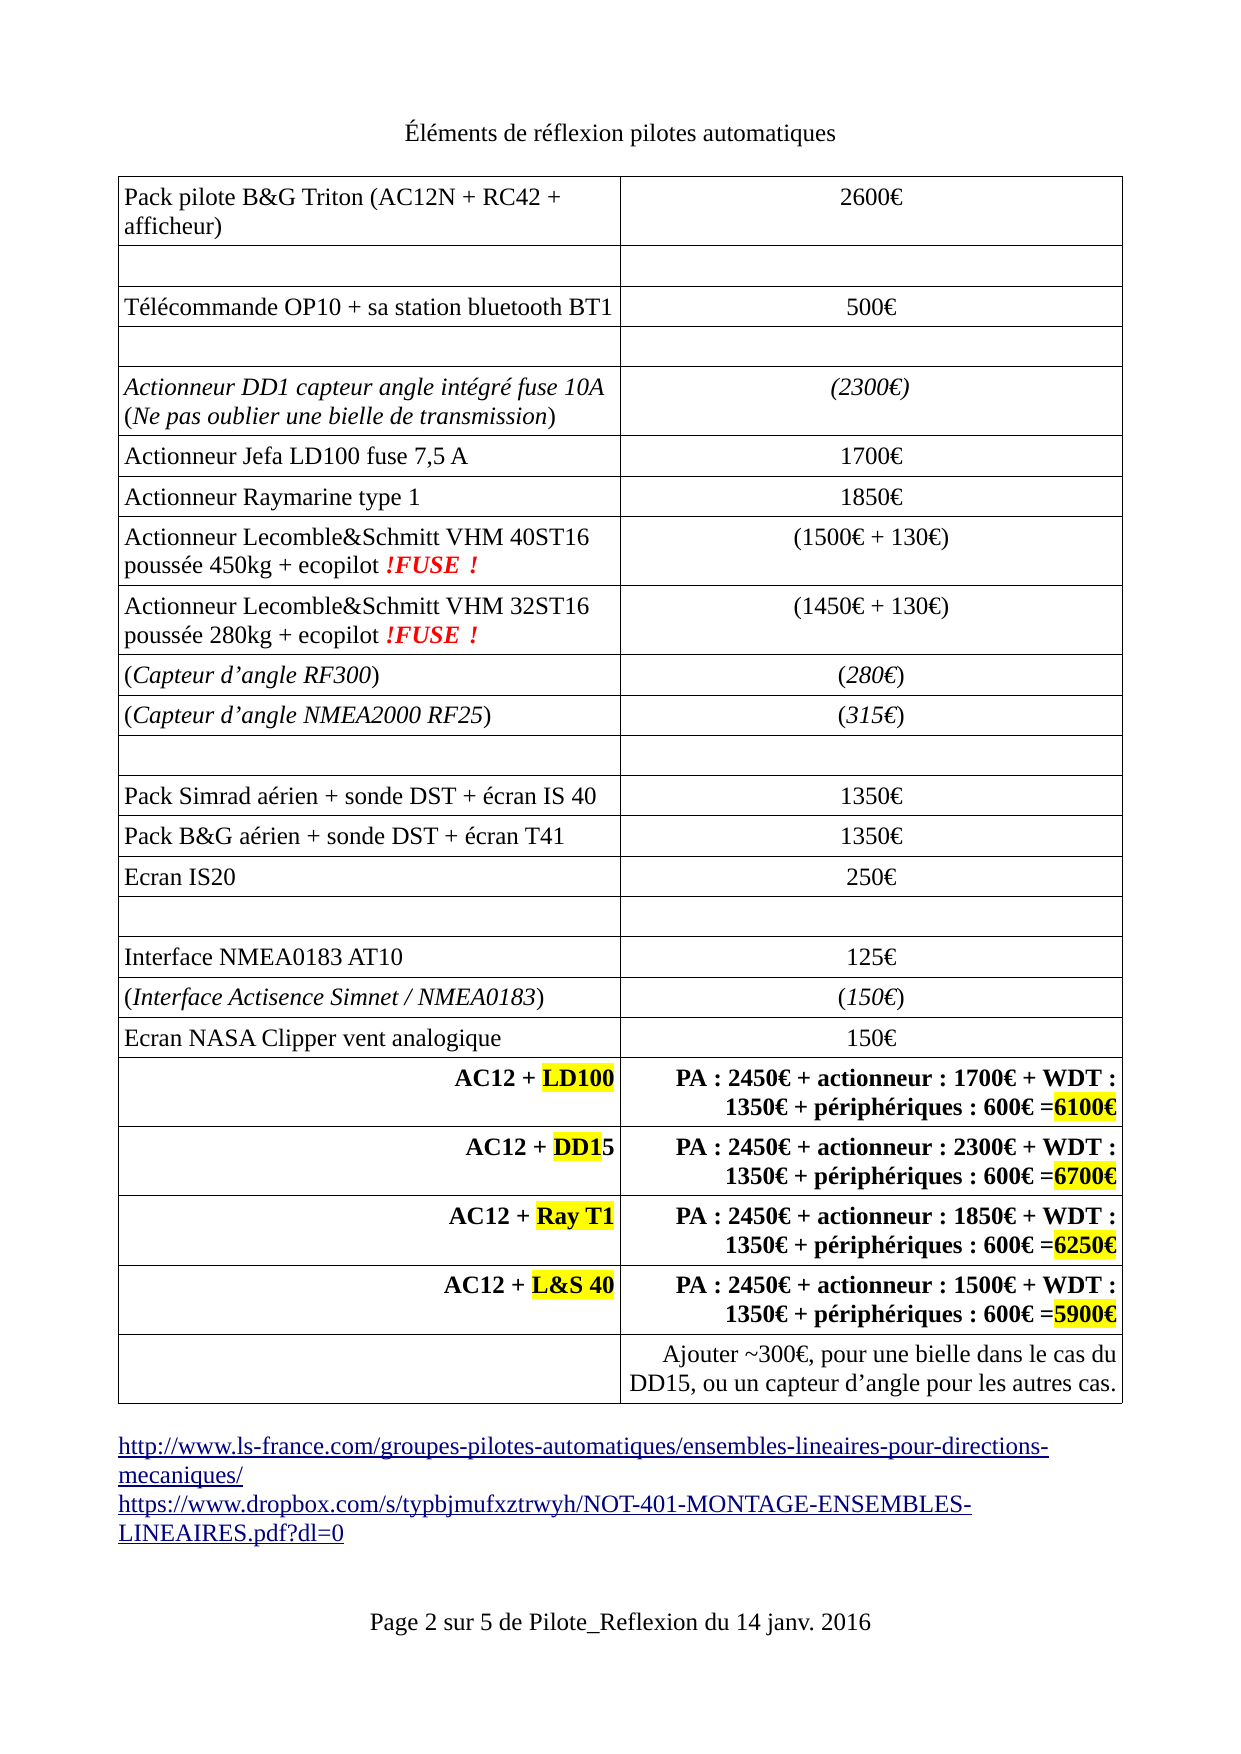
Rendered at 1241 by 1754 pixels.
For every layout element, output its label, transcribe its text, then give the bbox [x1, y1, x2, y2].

text http://www.ls-france.com/groupes-pilotes-automatiques/ensembles-lineaires-pour-directions-mecaniques/ [118, 1431, 1122, 1489]
table_cell [621, 897, 1122, 936]
table_cell [119, 736, 620, 775]
table_cell Pack pilote B&G Triton (AC12N + RC42 + afficheur) [119, 177, 620, 245]
table_cell (315€) [621, 696, 1122, 735]
table_cell [119, 246, 620, 286]
table_cell [119, 1335, 620, 1403]
table_cell Pack B&G aérien + sonde DST + écran T41 [119, 816, 620, 856]
table_cell 1350€ [621, 776, 1122, 815]
table_cell Actionneur DD1 capteur angle intégré fuse 10A (Ne pas oublier une bielle de transmission) [119, 367, 620, 435]
table_cell Actionneur Lecomble&Schmitt VHM 40ST16 poussée 450kg + ecopilot !FUSE ! [119, 517, 620, 585]
table_cell AC12 + Ray T1 [119, 1196, 620, 1264]
table_cell Actionneur Jefa LD100 fuse 7,5 A [119, 436, 620, 476]
table_cell Interface NMEA0183 AT10 [119, 937, 620, 977]
table_cell Actionneur Raymarine type 1 [119, 477, 620, 516]
table_cell (1450€ + 130€) [621, 586, 1122, 654]
table_cell [621, 736, 1122, 775]
table_cell PA : 2450€ + actionneur : 1850€ + WDT : 1350€ + périphériques : 600€ =6250€ [621, 1196, 1122, 1264]
table_cell Pack Simrad aérien + sonde DST + écran IS 40 [119, 776, 620, 815]
table_cell [119, 327, 620, 366]
table_cell (Capteur d’angle RF300) [119, 655, 620, 694]
table_cell (2300€) [621, 367, 1122, 435]
table_cell PA : 2450€ + actionneur : 1700€ + WDT : 1350€ + périphériques : 600€ =6100€ [621, 1058, 1122, 1126]
table_cell Ajouter ~300€, pour une bielle dans le cas du DD15, ou un capteur d’angle pour les autres cas. [621, 1335, 1122, 1403]
table_cell 500€ [621, 287, 1122, 326]
table_cell AC12 + L&S 40 [119, 1266, 620, 1333]
table_cell Actionneur Lecomble&Schmitt VHM 32ST16 poussée 280kg + ecopilot !FUSE ! [119, 586, 620, 654]
table_cell (280€) [621, 655, 1122, 694]
table_cell 250€ [621, 857, 1122, 896]
table_cell [621, 327, 1122, 366]
table_cell AC12 + LD100 [119, 1058, 620, 1126]
table_cell 1850€ [621, 477, 1122, 516]
table_cell Télécommande OP10 + sa station bluetooth BT1 [119, 287, 620, 326]
table_cell Ecran IS20 [119, 857, 620, 896]
table_cell (Interface Actisence Simnet / NMEA0183) [119, 978, 620, 1017]
table_cell (Capteur d’angle NMEA2000 RF25) [119, 696, 620, 735]
table_cell 150€ [621, 1018, 1122, 1057]
table_cell Ecran NASA Clipper vent analogique [119, 1018, 620, 1057]
table_cell PA : 2450€ + actionneur : 1500€ + WDT : 1350€ + périphériques : 600€ =5900€ [621, 1266, 1122, 1333]
table_cell (150€) [621, 978, 1122, 1017]
table_cell [621, 246, 1122, 286]
table_cell (1500€ + 130€) [621, 517, 1122, 585]
table_cell 1350€ [621, 816, 1122, 856]
table_cell [119, 897, 620, 936]
table_cell AC12 + DD15 [119, 1127, 620, 1195]
table_cell PA : 2450€ + actionneur : 2300€ + WDT : 1350€ + périphériques : 600€ =6700€ [621, 1127, 1122, 1195]
text https://www.dropbox.com/s/typbjmufxztrwyh/NOT-401-MONTAGE-ENSEMBLES-LINEAIRES.pdf?dl=0 [118, 1489, 1122, 1546]
table_cell 125€ [621, 937, 1122, 977]
table_cell 2600€ [621, 177, 1122, 245]
table_cell 1700€ [621, 436, 1122, 476]
